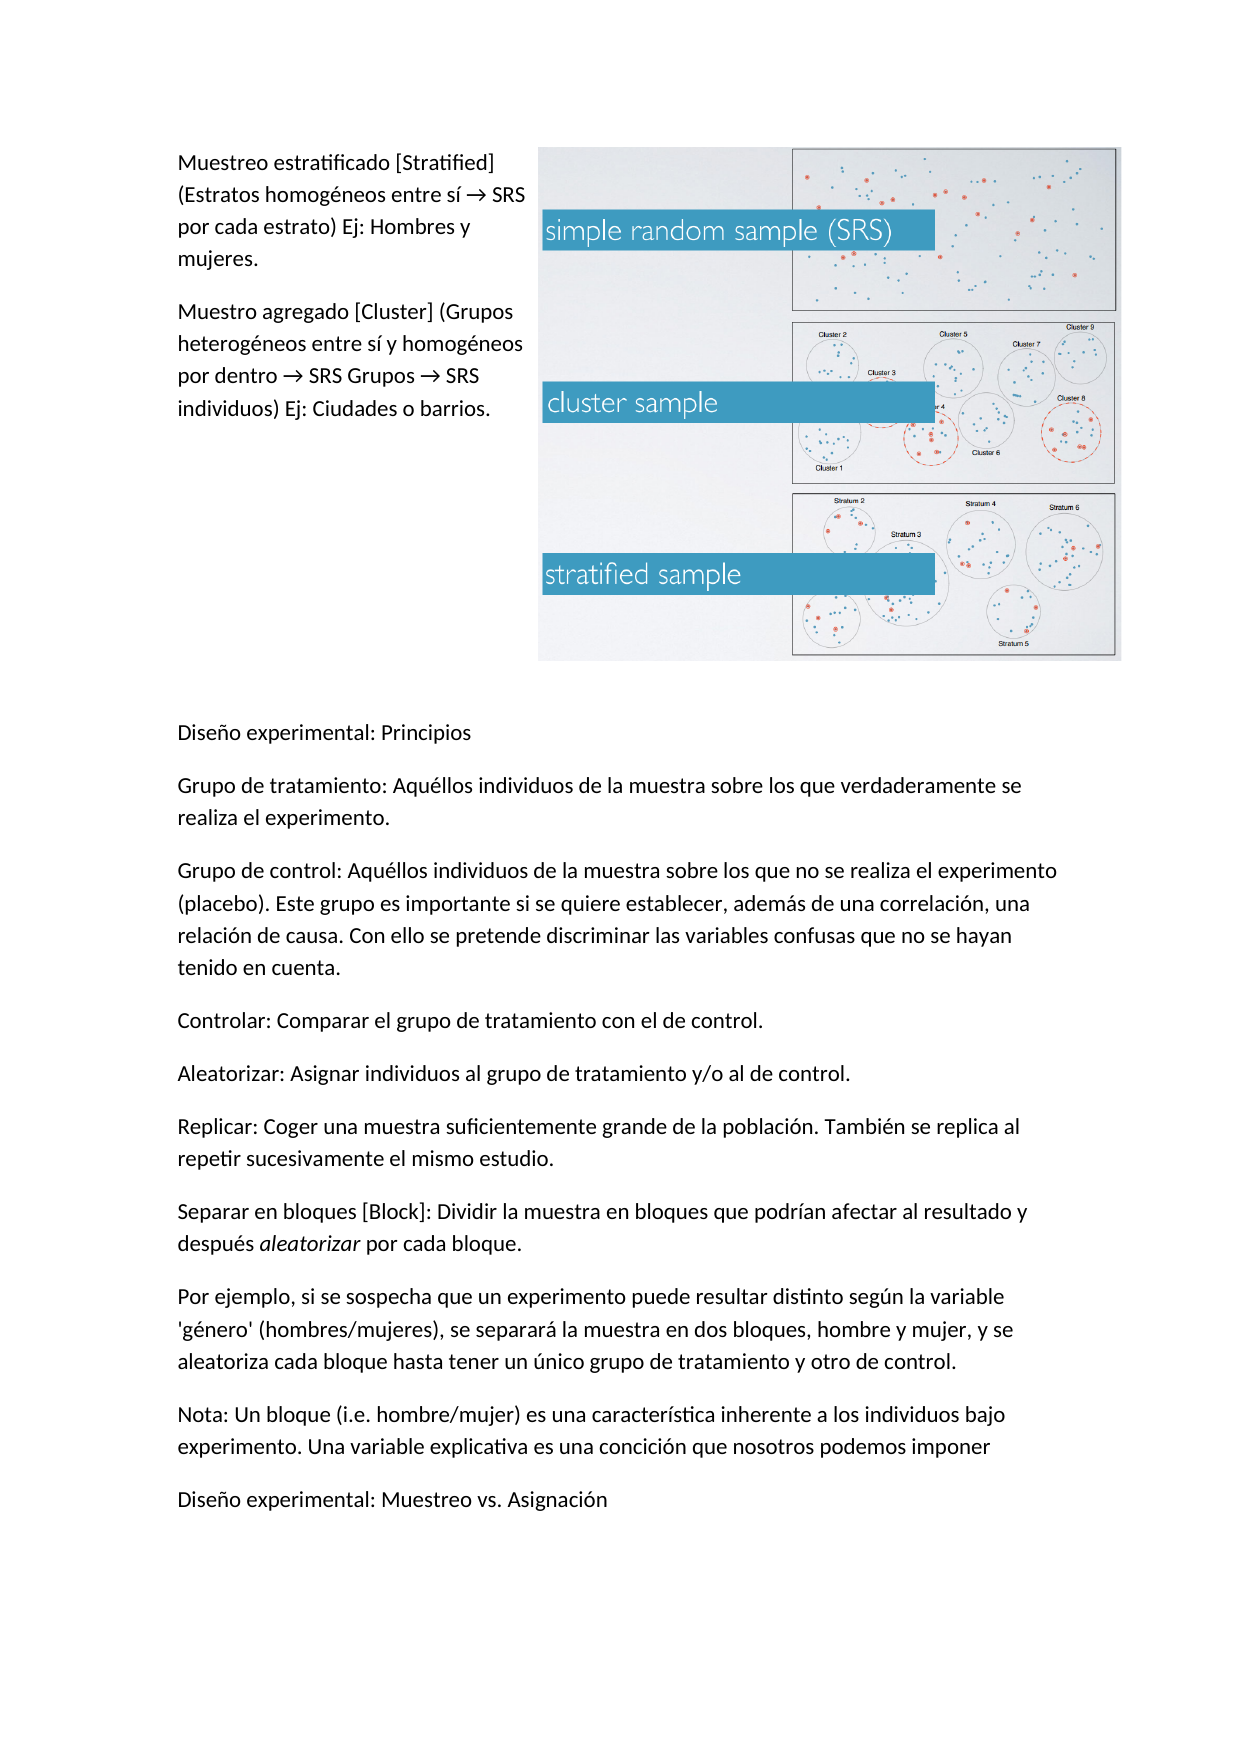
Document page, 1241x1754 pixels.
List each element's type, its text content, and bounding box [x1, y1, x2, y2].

text Por ejemplo, si se sospecha que un experimento puede resultar distinto según la variable 'género' (hombres/mujeres), se separará la muestra en dos bloques, hombre y mujer, y se aleatoriza cada bloque hasta tener un único grupo de tratamiento y otro de control. [177, 1282, 1063, 1375]
text Separar en bloques [Block]: Dividir la muestra en bloques que podrían afectar al resultado y después aleatorizar por cada bloque. [177, 1197, 1063, 1257]
text Controlar: Comparar el grupo de tratamiento con el de control. [177, 1006, 1063, 1034]
text Muestro agregado [Cluster] (Grupos heterogéneos entre sí y homogéneos por dentro → SRS Grupos → SRS individuos) Ej: Ciudades o barrios. [177, 297, 538, 422]
text Aleatorizar: Asignar individuos al grupo de tratamiento y/o al de control. [177, 1059, 1063, 1087]
text Diseño experimental: Principios [177, 718, 1063, 746]
text Muestreo estratificado [Stratified] (Estratos homogéneos entre sí → SRS por cada estrato) Ej: Hombres y mujeres. [177, 148, 538, 272]
text Replicar: Coger una muestra suficientemente grande de la población. También se replica al repetir sucesivamente el mismo estudio. [177, 1112, 1063, 1172]
text Grupo de control: Aquéllos individuos de la muestra sobre los que no se realiza el experimento (placebo). Este grupo es importante si se quiere establecer, además de una correlación, una relación de causa. Con ello se pretende discriminar las variables confusas que no se hayan tenido en cuenta. [177, 856, 1063, 981]
text Grupo de tratamiento: Aquéllos individuos de la muestra sobre los que verdaderamente se realiza el experimento. [177, 771, 1063, 831]
text Nota: Un bloque (i.e. hombre/mujer) es una característica inherente a los individuos bajo experimento. Una variable explicativa es una concición que nosotros podemos imponer [177, 1400, 1063, 1460]
picture [538, 147, 1122, 661]
text Diseño experimental: Muestreo vs. Asignación [177, 1485, 1063, 1513]
